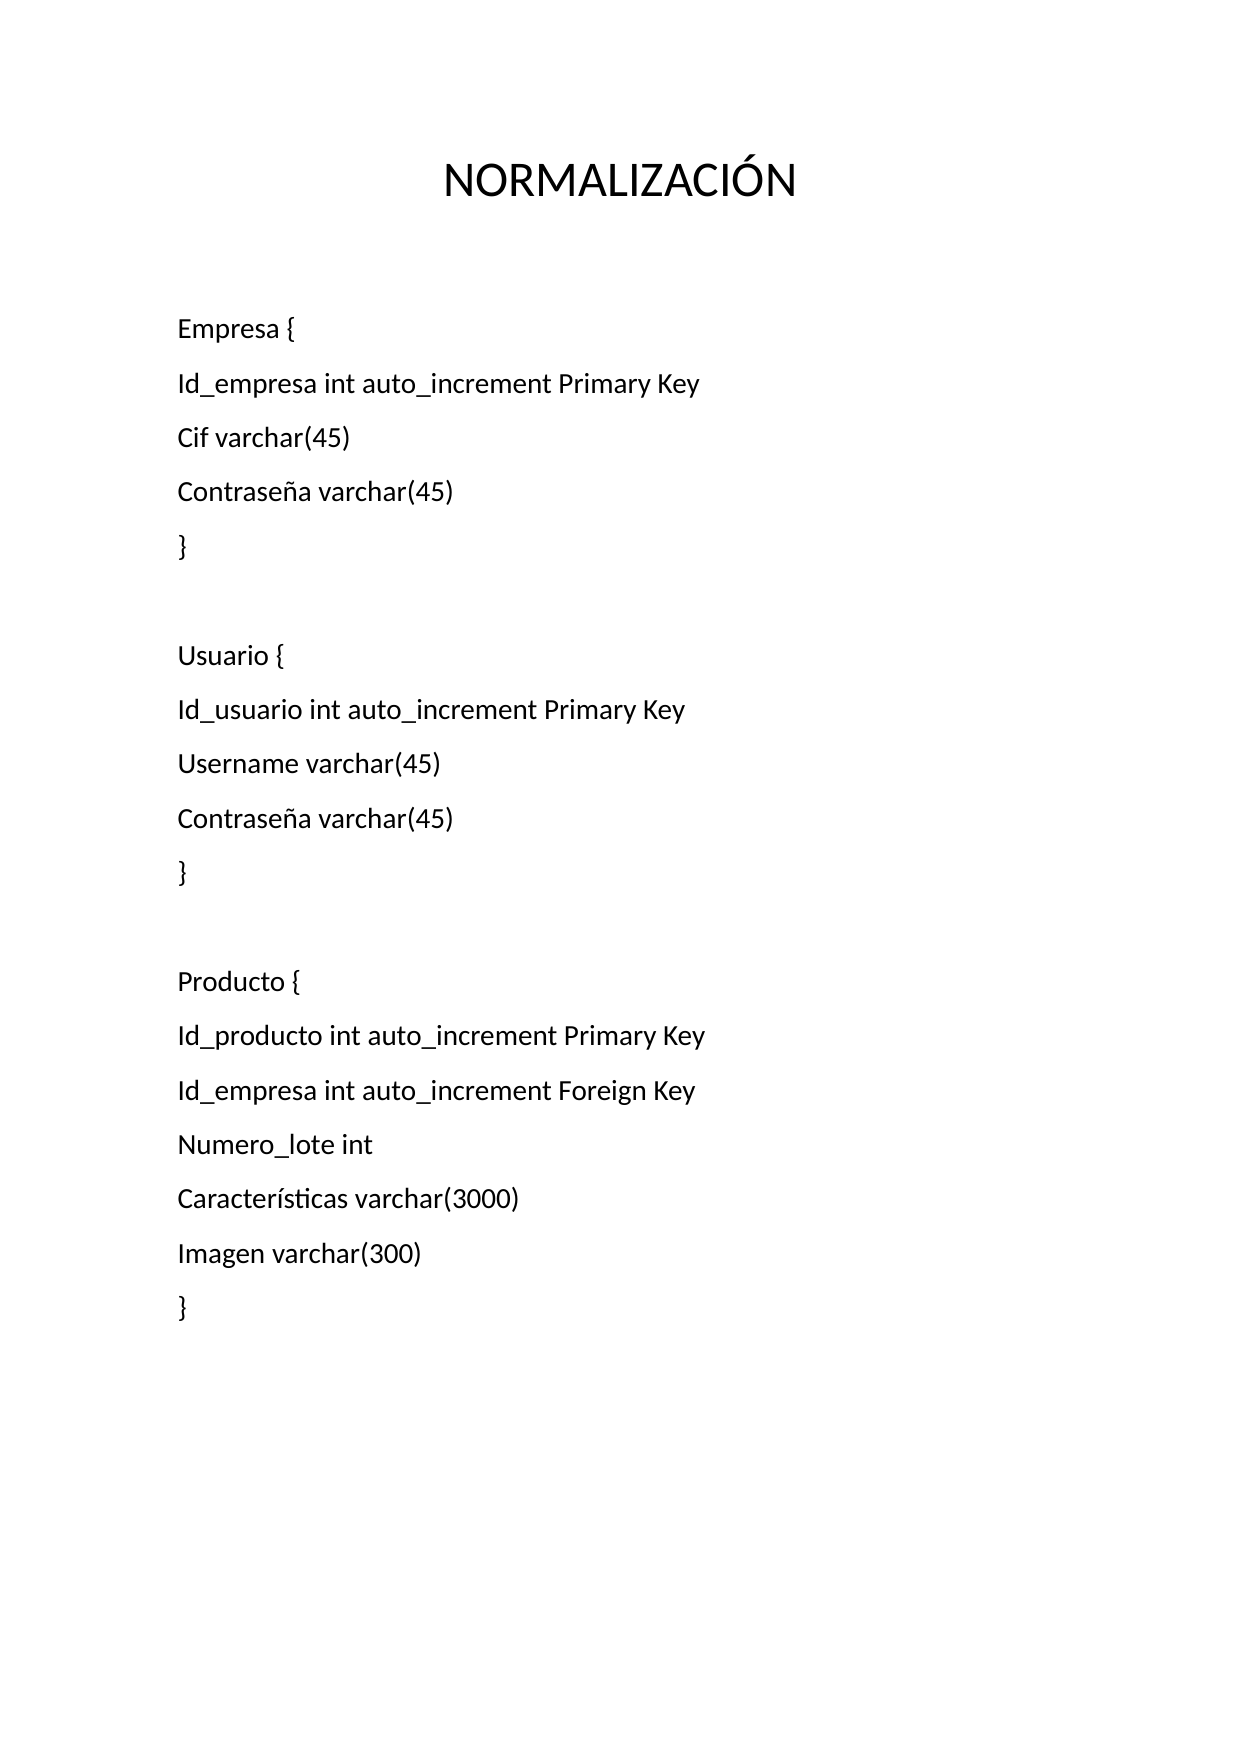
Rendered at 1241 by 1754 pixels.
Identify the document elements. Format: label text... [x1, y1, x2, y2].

text Usuario { [177, 637, 1063, 672]
text Producto { [177, 963, 1063, 998]
text Contraseña varchar(45) [177, 800, 1063, 835]
text Características varchar(3000) [177, 1180, 1063, 1216]
text Id_empresa int auto_increment Foreign Key [177, 1072, 1063, 1107]
text Id_producto int auto_increment Primary Key [177, 1017, 1063, 1053]
text } [177, 1289, 1063, 1325]
text NORMALIZACIÓN [177, 148, 1063, 209]
text Numero_lote int [177, 1126, 1063, 1162]
text Cif varchar(45) [177, 419, 1063, 455]
text Id_empresa int auto_increment Primary Key [177, 365, 1063, 400]
text Imagen varchar(300) [177, 1235, 1063, 1270]
text Username varchar(45) [177, 745, 1063, 781]
text } [177, 528, 1063, 563]
text Contraseña varchar(45) [177, 473, 1063, 509]
text Empresa { [177, 310, 1063, 346]
text Id_usuario int auto_increment Primary Key [177, 691, 1063, 727]
text } [177, 854, 1063, 890]
